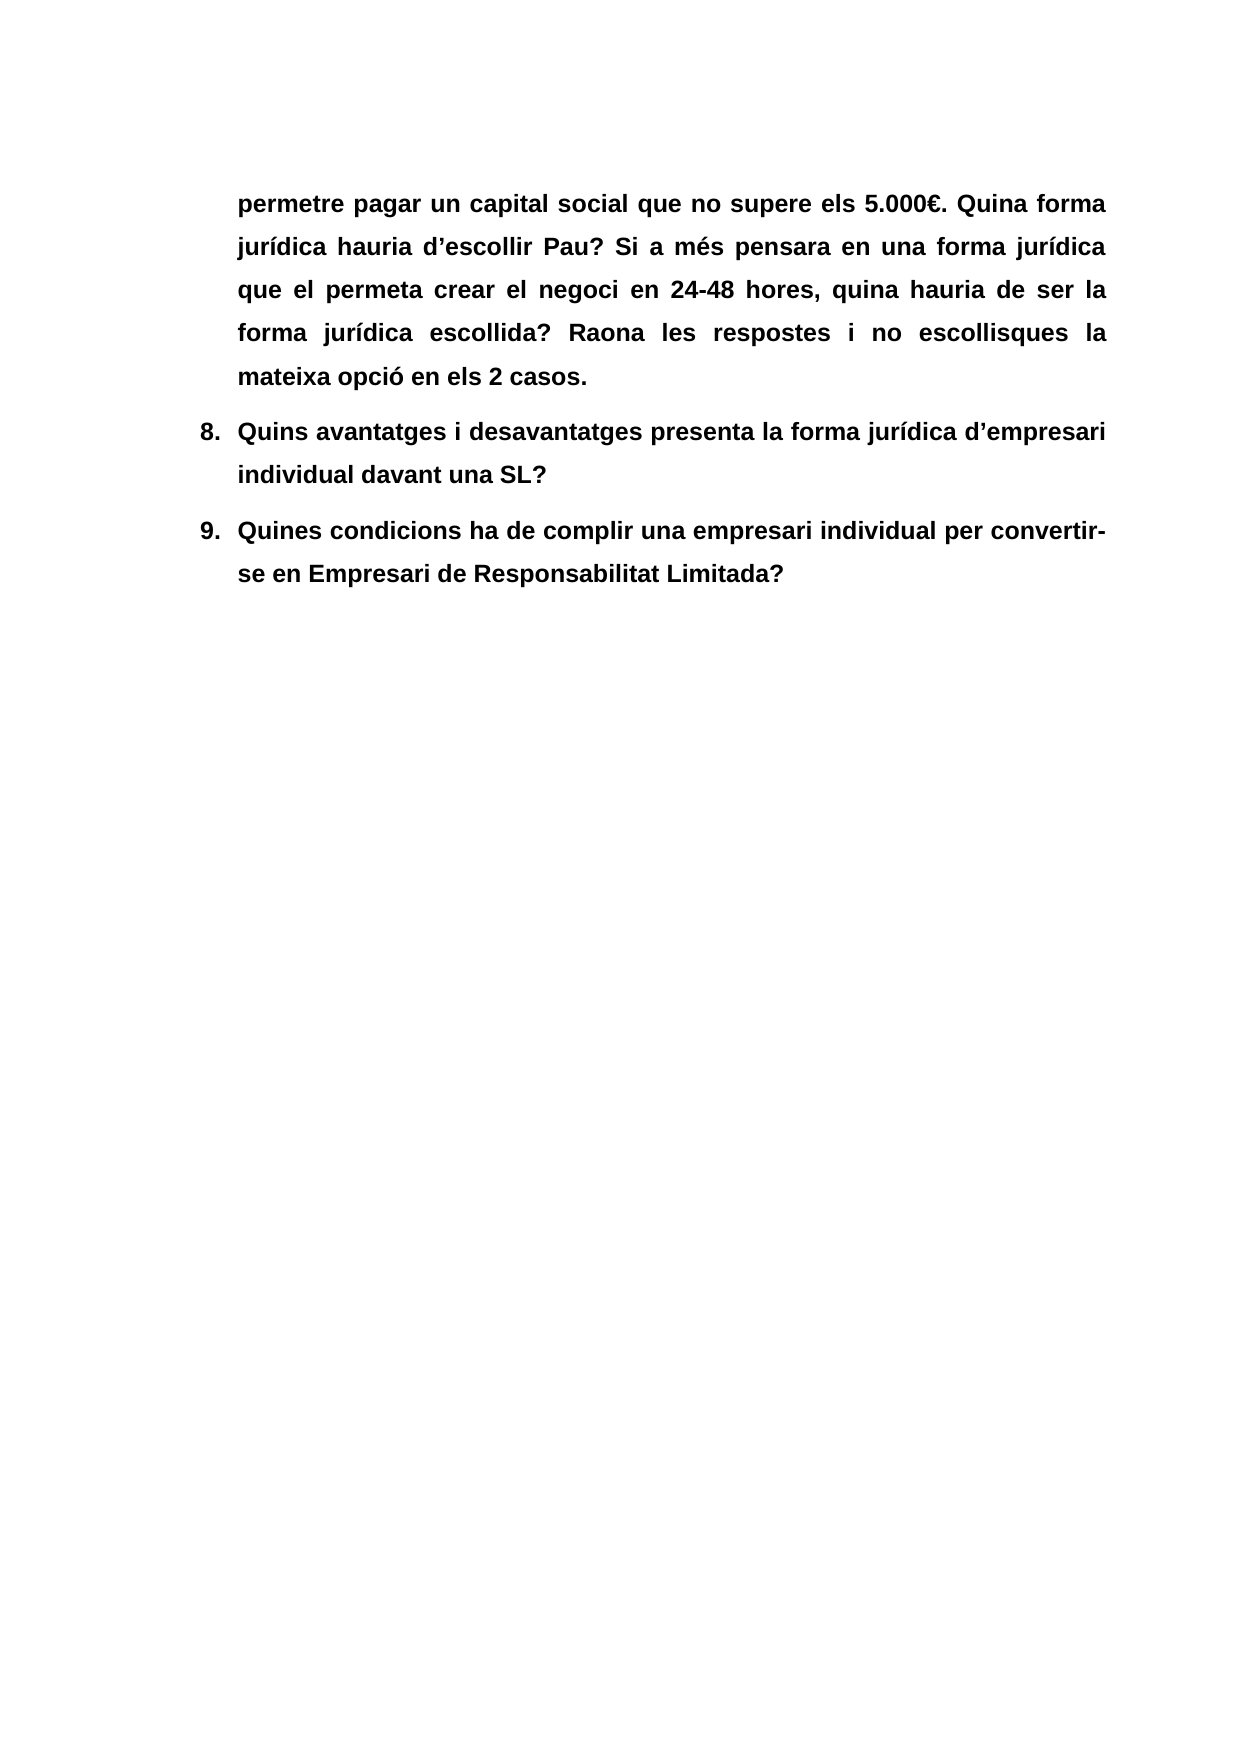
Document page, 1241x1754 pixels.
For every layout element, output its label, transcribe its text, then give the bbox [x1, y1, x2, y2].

list permetre pagar un capital social que no supere els 5.000€. Quina forma jurídica hauria d’escollir Pau? Si a més pensara en una forma jurídica que el permeta crear el negoci en 24-48 hores, quina hauria de ser la forma jurídica escollida? Raona les respostes i no escollisques la mateixa opció en els 2 casos. [200, 189, 1107, 390]
list Quins avantatges i desavantatges presenta la forma jurídica d’empresari individual davant una SL? [200, 417, 1107, 489]
list Quines condicions ha de complir una empresari individual per convertir-se en Empresari de Responsabilitat Limitada? [200, 516, 1107, 588]
